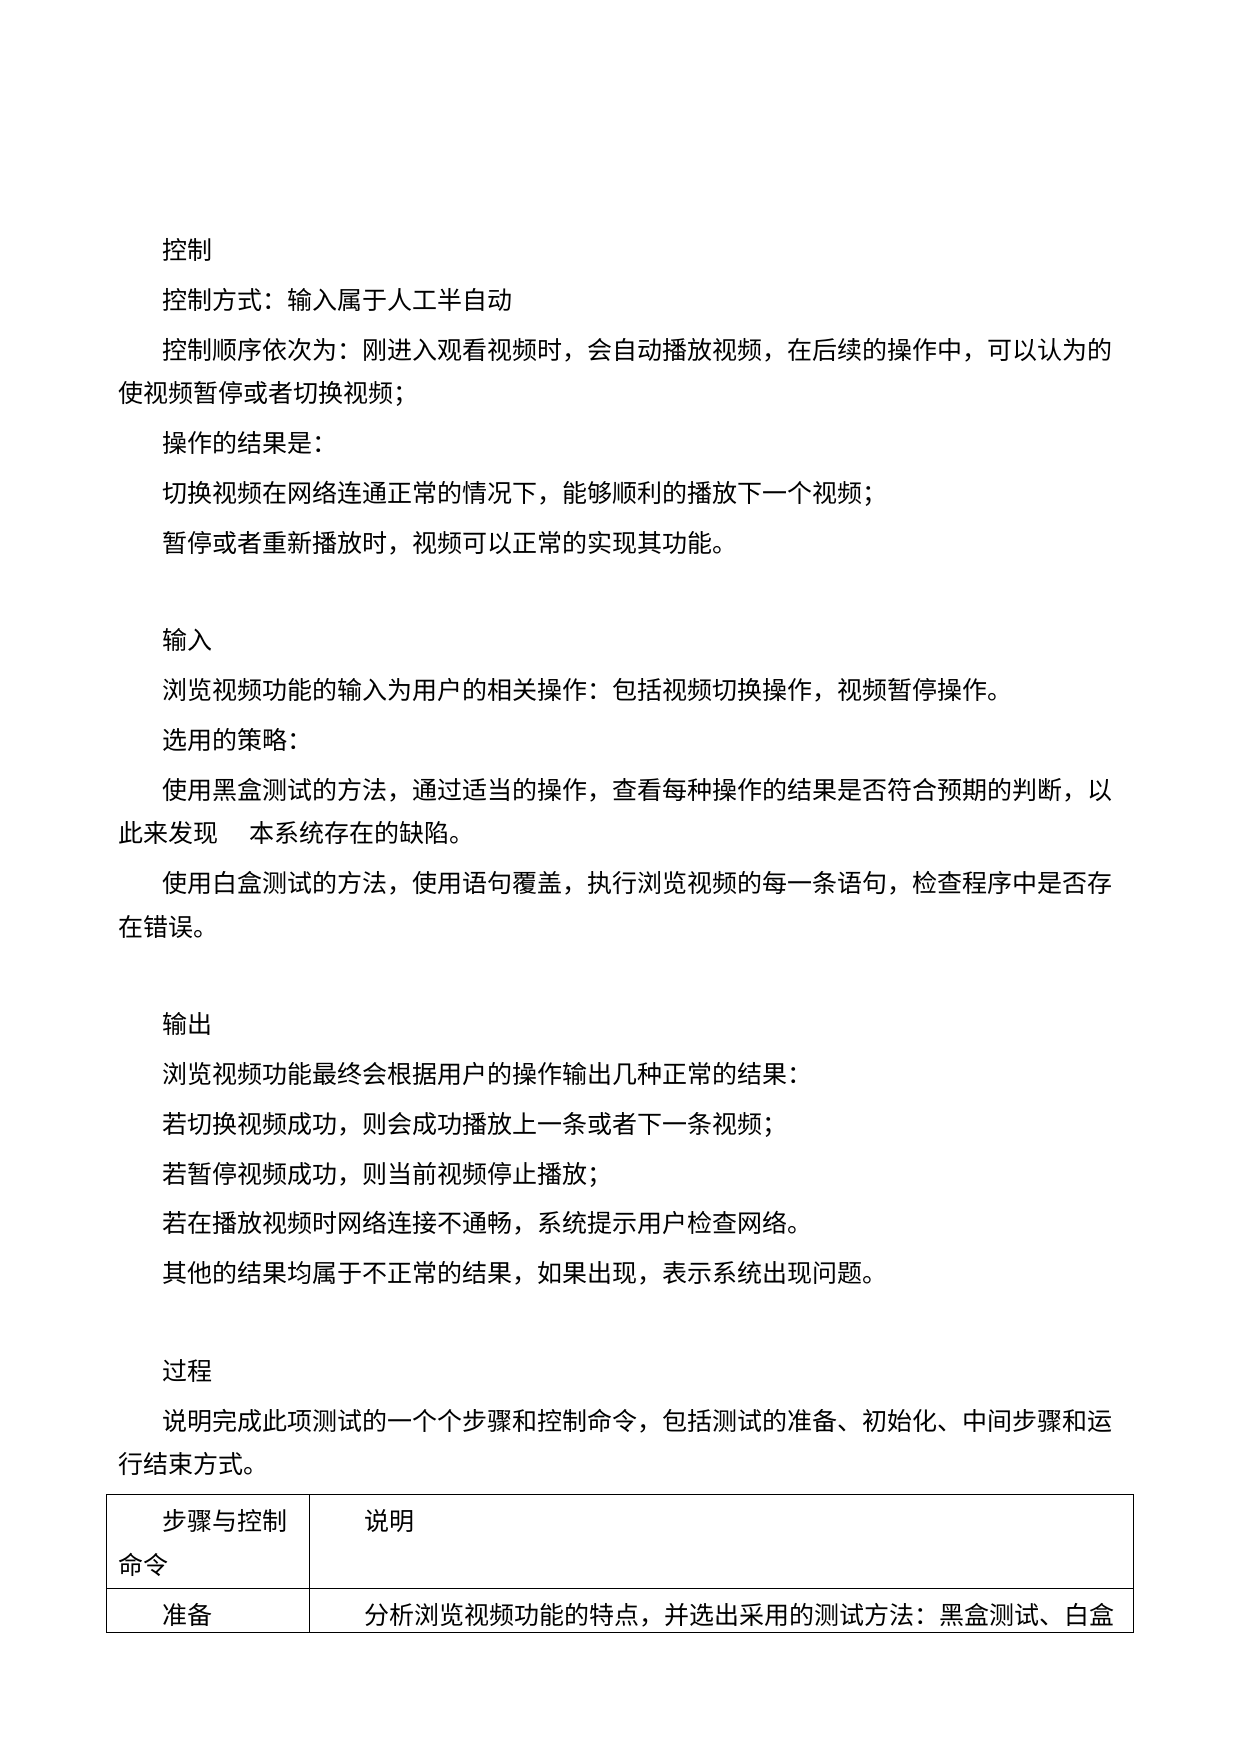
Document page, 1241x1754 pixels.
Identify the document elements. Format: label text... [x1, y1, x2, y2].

text 浏览视频功能的输入为用户的相关操作：包括视频切换操作，视频暂停操作。 [118, 671, 1122, 707]
table_header 说明 [310, 1495, 1133, 1588]
text 控制 [118, 231, 1122, 267]
text 切换视频在网络连通正常的情况下，能够顺利的播放下一个视频； [118, 474, 1122, 510]
text 若暂停视频成功，则当前视频停止播放； [118, 1154, 1122, 1190]
text 说明完成此项测试的一个个步骤和控制命令，包括测试的准备、初始化、中间步骤和运行结束方式。 [118, 1401, 1122, 1481]
text 输入 [118, 621, 1122, 657]
text 浏览视频功能最终会根据用户的操作输出几种正常的结果： [118, 1054, 1122, 1091]
text 过程 [118, 1351, 1122, 1387]
table_header 步骤与控制命令 [107, 1495, 309, 1588]
text 使用黑盒测试的方法，通过适当的操作，查看每种操作的结果是否符合预期的判断，以此来发现 本系统存在的缺陷。 [118, 770, 1122, 850]
text 选用的策略： [118, 721, 1122, 757]
text 操作的结果是： [118, 424, 1122, 460]
text 若切换视频成功，则会成功播放上一条或者下一条视频； [118, 1104, 1122, 1140]
text 输出 [118, 1004, 1122, 1041]
text 若在播放视频时网络连接不通畅，系统提示用户检查网络。 [118, 1204, 1122, 1240]
text 控制顺序依次为：刚进入观看视频时，会自动播放视频，在后续的操作中，可以认为的使视频暂停或者切换视频； [118, 330, 1122, 410]
table_cell 准备 [107, 1589, 309, 1632]
text 使用白盒测试的方法，使用语句覆盖，执行浏览视频的每一条语句，检查程序中是否存在错误。 [118, 864, 1122, 943]
text 暂停或者重新播放时，视频可以正常的实现其功能。 [118, 523, 1122, 560]
text 控制方式：输入属于人工半自动 [118, 281, 1122, 317]
text 其他的结果均属于不正常的结果，如果出现，表示系统出现问题。 [118, 1254, 1122, 1290]
table_cell 分析浏览视频功能的特点，并选出采用的测试方法：黑盒测试、白盒 [310, 1589, 1133, 1632]
